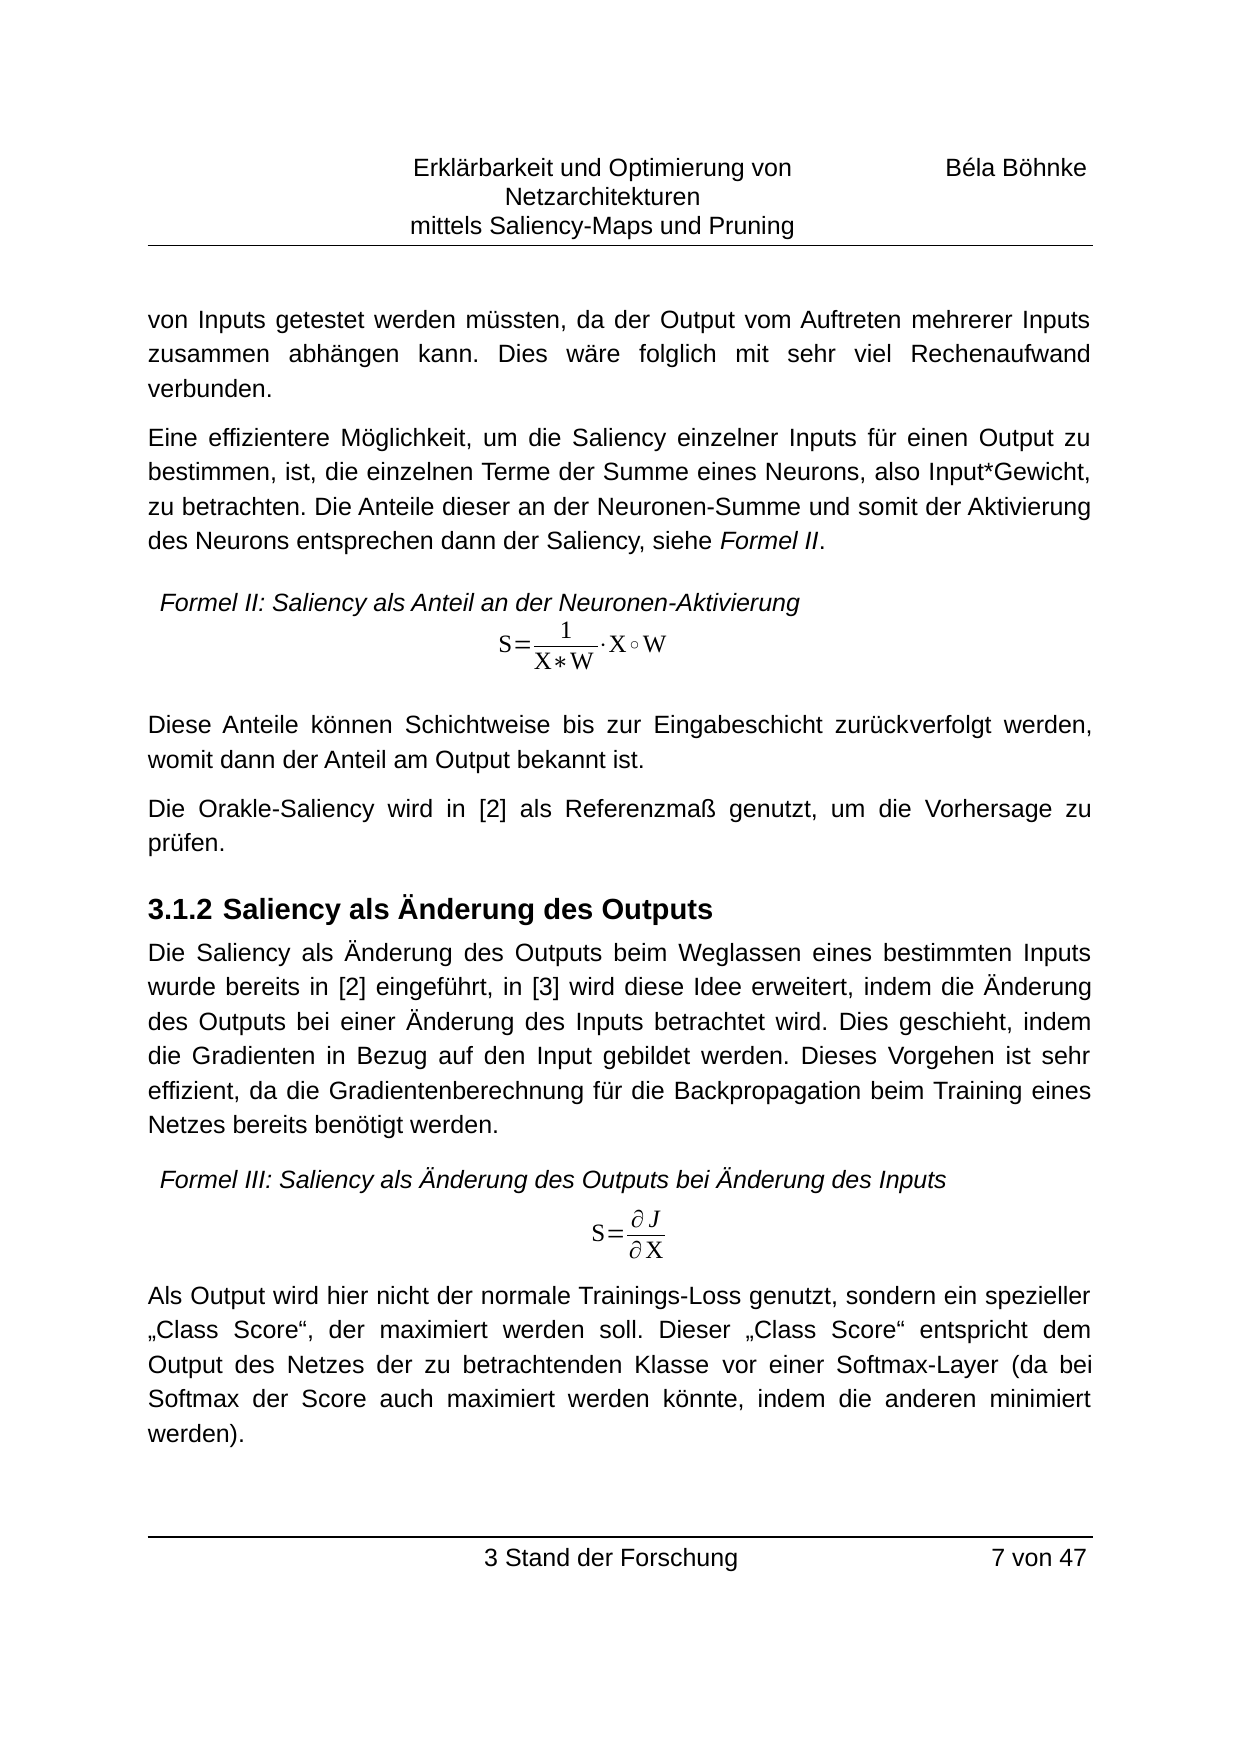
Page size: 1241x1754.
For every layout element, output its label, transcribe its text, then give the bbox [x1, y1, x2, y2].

text Als Output wird hier nicht der normale Trainings-Loss genutzt, sondern ein spezieller „Class Score“, der maximiert werden soll. Dieser „Class Score“ entspricht dem Output des Netzes der zu betrachtenden Klasse vor einer Softmax-Layer (da bei Softmax der Score auch maximiert werden könnte, indem die anderen minimiert werden). [148, 1152, 1098, 1448]
text Die Orakle-Saliency wird in [2] als Referenzmaß genutzt, um die Vorhersage zu prüfen. [148, 794, 1093, 857]
text Formel II: Saliency als Anteil an der Neuronen-Aktivierung [159, 588, 1006, 616]
text von Inputs getestet werden müssten, da der Output vom Auftreten mehrerer Inputs zusammen abhängen kann. Dies wäre folglich mit sehr viel Rechenaufwand verbunden. [148, 304, 1093, 402]
text Diese Anteile können Schichtweise bis zur Eingabeschicht zurückverfolgt werden, womit dann der Anteil am Output bekannt ist. [148, 710, 1093, 773]
text Eine effizientere Möglichkeit, um die Saliency einzelner Inputs für einen Output zu bestimmen, ist, die einzelnen Terme der Summe eines Neurons, also Input*Gewicht, zu betrachten. Die Anteile dieser an der Neuronen-Summe und somit der Aktivierung des Neurons entsprechen dann der Saliency, siehe Formel II. [148, 423, 1093, 555]
subtitle Saliency als Änderung des Outputs [148, 892, 1093, 925]
text Die Saliency als Änderung des Outputs beim Weglassen eines bestimmten Inputs wurde bereits in [2] eingeführt, in [3] wird diese Idee erweitert, indem die Änderung des Outputs bei einer Änderung des Inputs betrachtet wird. Dies geschieht, indem die Gradienten in Bezug auf den Input gebildet werden. Dieses Vorgehen ist sehr effizient, da die Gradientenberechnung für die Backpropagation beim Training eines Netzes bereits benötigt werden. [148, 938, 1093, 1139]
text Formel III: Saliency als Änderung des Outputs bei Änderung des Inputs [159, 1165, 1098, 1193]
